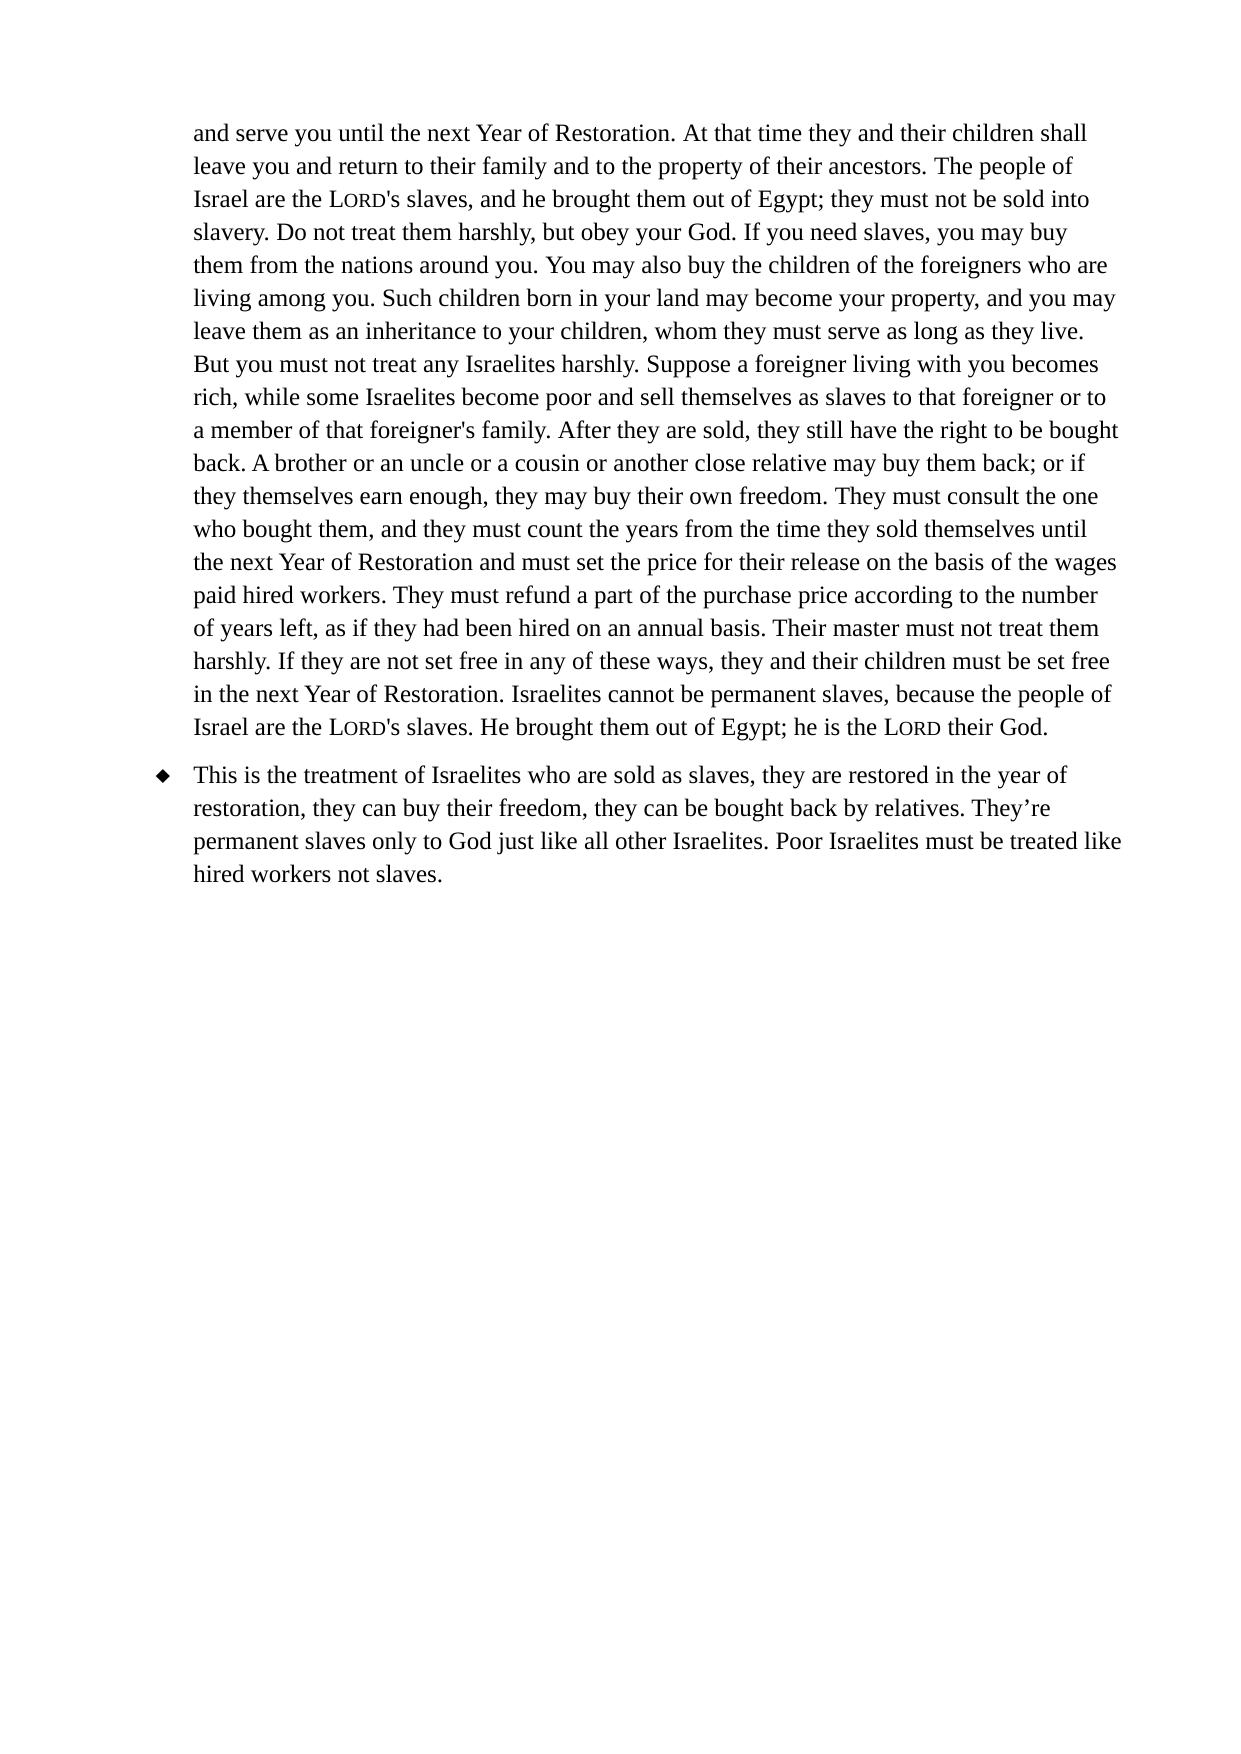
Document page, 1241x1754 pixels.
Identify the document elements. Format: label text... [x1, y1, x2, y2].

list This is the treatment of Israelites who are sold as slaves, they are restored in the year of restoration, they can buy their freedom, they can be bought back by relatives. They’re permanent slaves only to God just like all other Israelites. Poor Israelites must be treated like hired workers not slaves. [156, 760, 1122, 888]
list and serve you until the next Year of Restoration. At that time they and their children shall leave you and return to their family and to the property of their ancestors. The people of Israel are the Lord's slaves, and he brought them out of Egypt; they must not be sold into slavery. Do not treat them harshly, but obey your God. If you need slaves, you may buy them from the nations around you. You may also buy the children of the foreigners who are living among you. Such children born in your land may become your property, and you may leave them as an inheritance to your children, whom they must serve as long as they live. But you must not treat any Israelites harshly. Suppose a foreigner living with you becomes rich, while some Israelites become poor and sell themselves as slaves to that foreigner or to a member of that foreigner's family. After they are sold, they still have the right to be bought back. A brother or an uncle or a cousin or another close relative may buy them back; or if they themselves earn enough, they may buy their own freedom. They must consult the one who bought them, and they must count the years from the time they sold themselves until the next Year of Restoration and must set the price for their release on the basis of the wages paid hired workers. They must refund a part of the purchase price according to the number of years left, as if they had been hired on an annual basis. Their master must not treat them harshly. If they are not set free in any of these ways, they and their children must be set free in the next Year of Restoration. Israelites cannot be permanent slaves, because the people of Israel are the Lord's slaves. He brought them out of Egypt; he is the Lord their God. [156, 118, 1122, 741]
